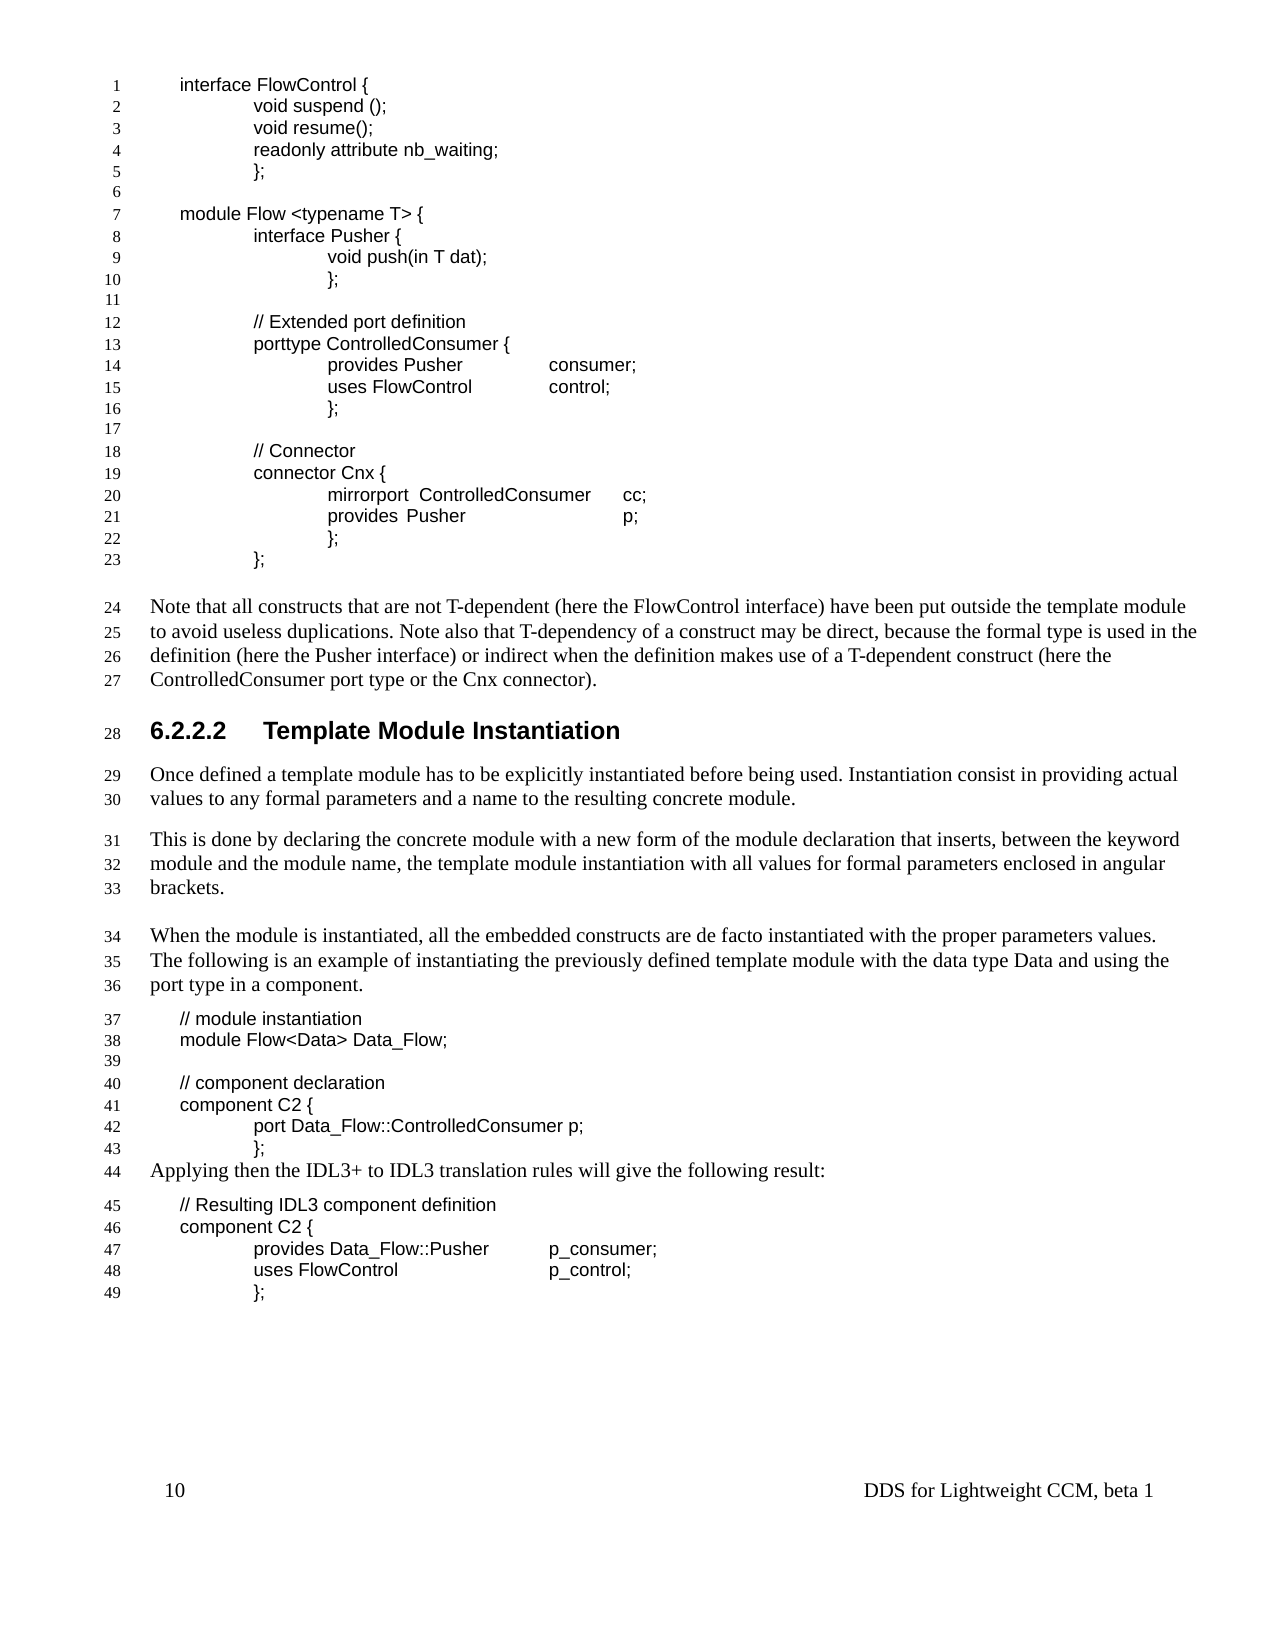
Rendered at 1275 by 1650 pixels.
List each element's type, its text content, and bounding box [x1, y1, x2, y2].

text When the module is instantiated, all the embedded constructs are de facto instantiated with the proper parameters values. [150, 923, 1200, 947]
text port Data_Flow::ControlledConsumer p; [179, 1115, 1200, 1137]
text Applying then the IDL3+ to IDL3 translation rules will give the following result: [150, 1158, 1200, 1182]
text The following is an example of instantiating the previously defined template module with the data type Data and using the port type in a component. [150, 947, 1200, 996]
text porttype ControlledConsumer { [179, 332, 1200, 354]
text provides Pusher p; [179, 505, 1200, 527]
text // component declaration [179, 1072, 1200, 1094]
text interface FlowControl { [179, 74, 1200, 95]
text provides Data_Flow::Pusher p_consumer; [179, 1237, 1200, 1259]
text connector Cnx { [179, 462, 1200, 483]
text component C2 { [179, 1216, 1200, 1237]
text This is done by declaring the concrete module with a new form of the module declaration that inserts, between the keyword module and the module name, the template module instantiation with all values for formal parameters enclosed in angular brackets. [150, 826, 1200, 899]
text mirrorport ControlledConsumer cc; [179, 483, 1200, 505]
text module Flow <typename T> { [179, 203, 1200, 225]
text }; [179, 397, 1200, 419]
text module Flow<Data> Data_Flow; [179, 1029, 1200, 1051]
text }; [179, 160, 1200, 182]
text }; [179, 1137, 1200, 1158]
text uses FlowControl p_control; [179, 1259, 1200, 1280]
text void suspend (); [179, 95, 1200, 117]
text }; [179, 548, 1200, 570]
text Once defined a template module has to be explicitly instantiated before being used. Instantiation consist in providing actual values to any formal parameters and a name to the resulting concrete module. [150, 762, 1200, 810]
text // Connector [179, 440, 1200, 462]
text interface Pusher { [179, 225, 1200, 246]
text Note that all constructs that are not T-dependent (here the FlowControl interface) have been put outside the template module to avoid useless duplications. Note also that T-dependency of a construct may be direct, because the formal type is used in the definition (here the Pusher interface) or indirect when the definition makes use of a T-dependent construct (here the ControlledConsumer port type or the Cnx connector). [150, 594, 1200, 691]
text // Resulting IDL3 component definition [179, 1194, 1200, 1216]
text void push(in T dat); [179, 246, 1200, 268]
text }; [179, 1280, 1200, 1302]
text }; [179, 527, 1200, 548]
text component C2 { [179, 1094, 1200, 1115]
text void resume(); [179, 117, 1200, 138]
text provides Pusher consumer; [179, 354, 1200, 376]
text readonly attribute nb_waiting; [179, 138, 1200, 160]
text // Extended port definition [179, 311, 1200, 332]
text }; [179, 268, 1200, 289]
text // module instantiation [179, 1007, 1200, 1029]
subtitle Template Module Instantiation [150, 716, 1200, 745]
text uses FlowControl control; [179, 376, 1200, 397]
